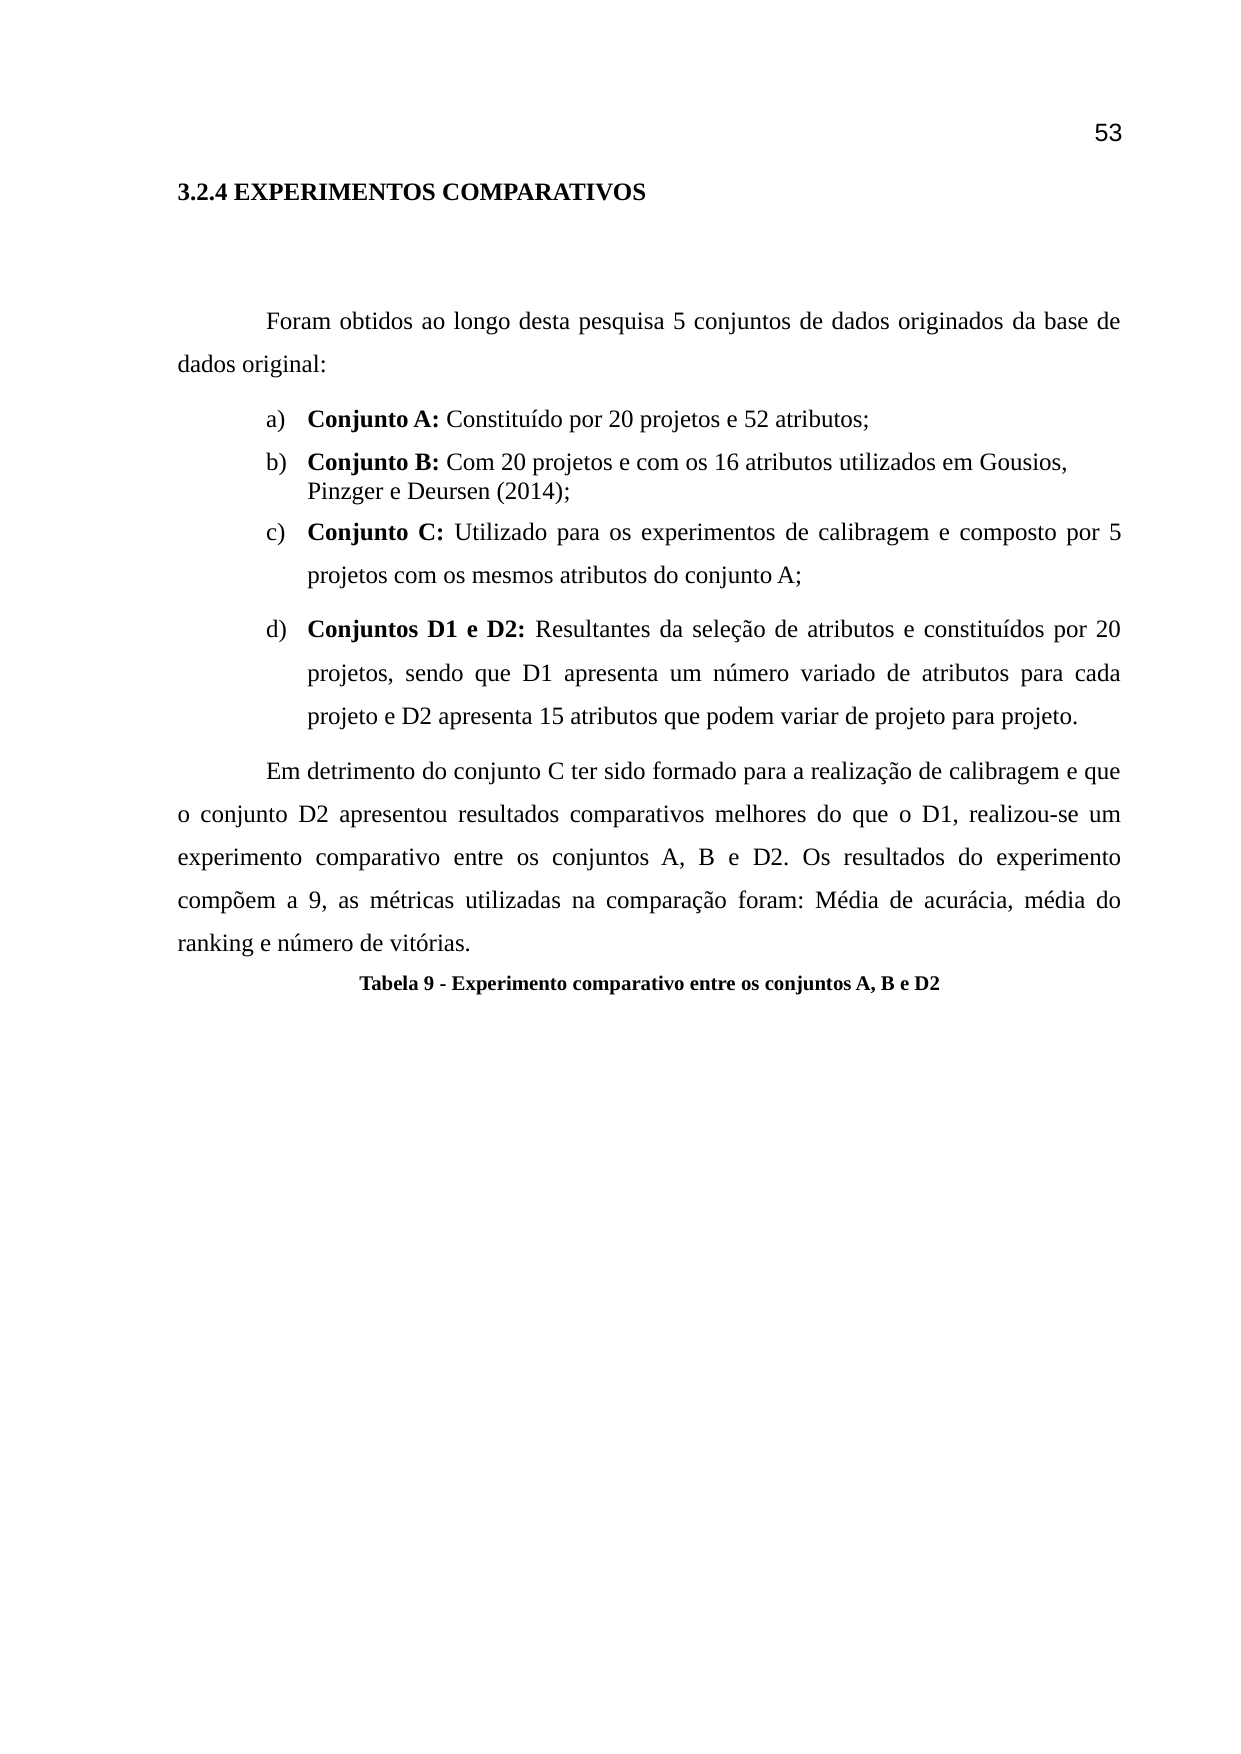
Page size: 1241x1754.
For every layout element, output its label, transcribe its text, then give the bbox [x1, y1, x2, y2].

text Em detrimento do conjunto C ter sido formado para a realização de calibragem e que o conjunto D2 apresentou resultados comparativos melhores do que o D1, realizou-se um experimento comparativo entre os conjuntos A, B e D2. Os resultados do experimento compõem a Tabela 9, as métricas utilizadas na comparação foram: Média de acurácia, média do ranking e número de vitórias. [177, 756, 1122, 957]
list Conjunto A: Constituído por 20 projetos e 52 atributos; [266, 404, 1122, 433]
list Conjunto C: Utilizado para os experimentos de calibragem e composto por 5 projetos com os mesmos atributos do conjunto A; [266, 517, 1122, 588]
list Conjuntos D1 e D2: Resultantes da seleção de atributos e constituídos por 20 projetos, sendo que D1 apresenta um número variado de atributos para cada projeto e D2 apresenta 15 atributos que podem variar de projeto para projeto. [266, 614, 1122, 729]
text Foram obtidos ao longo desta pesquisa 5 conjuntos de dados originados da base de dados original: [177, 306, 1122, 378]
text 3.2.4 Experimentos comparativos [177, 177, 1122, 206]
text Tabela 9 - Experimento comparativo entre os conjuntos A, B e D2 [177, 971, 1122, 995]
list Conjunto B: Com 20 projetos e com os 16 atributos utilizados em Gousios, Pinzger e Deursen (2014); [266, 447, 1122, 505]
